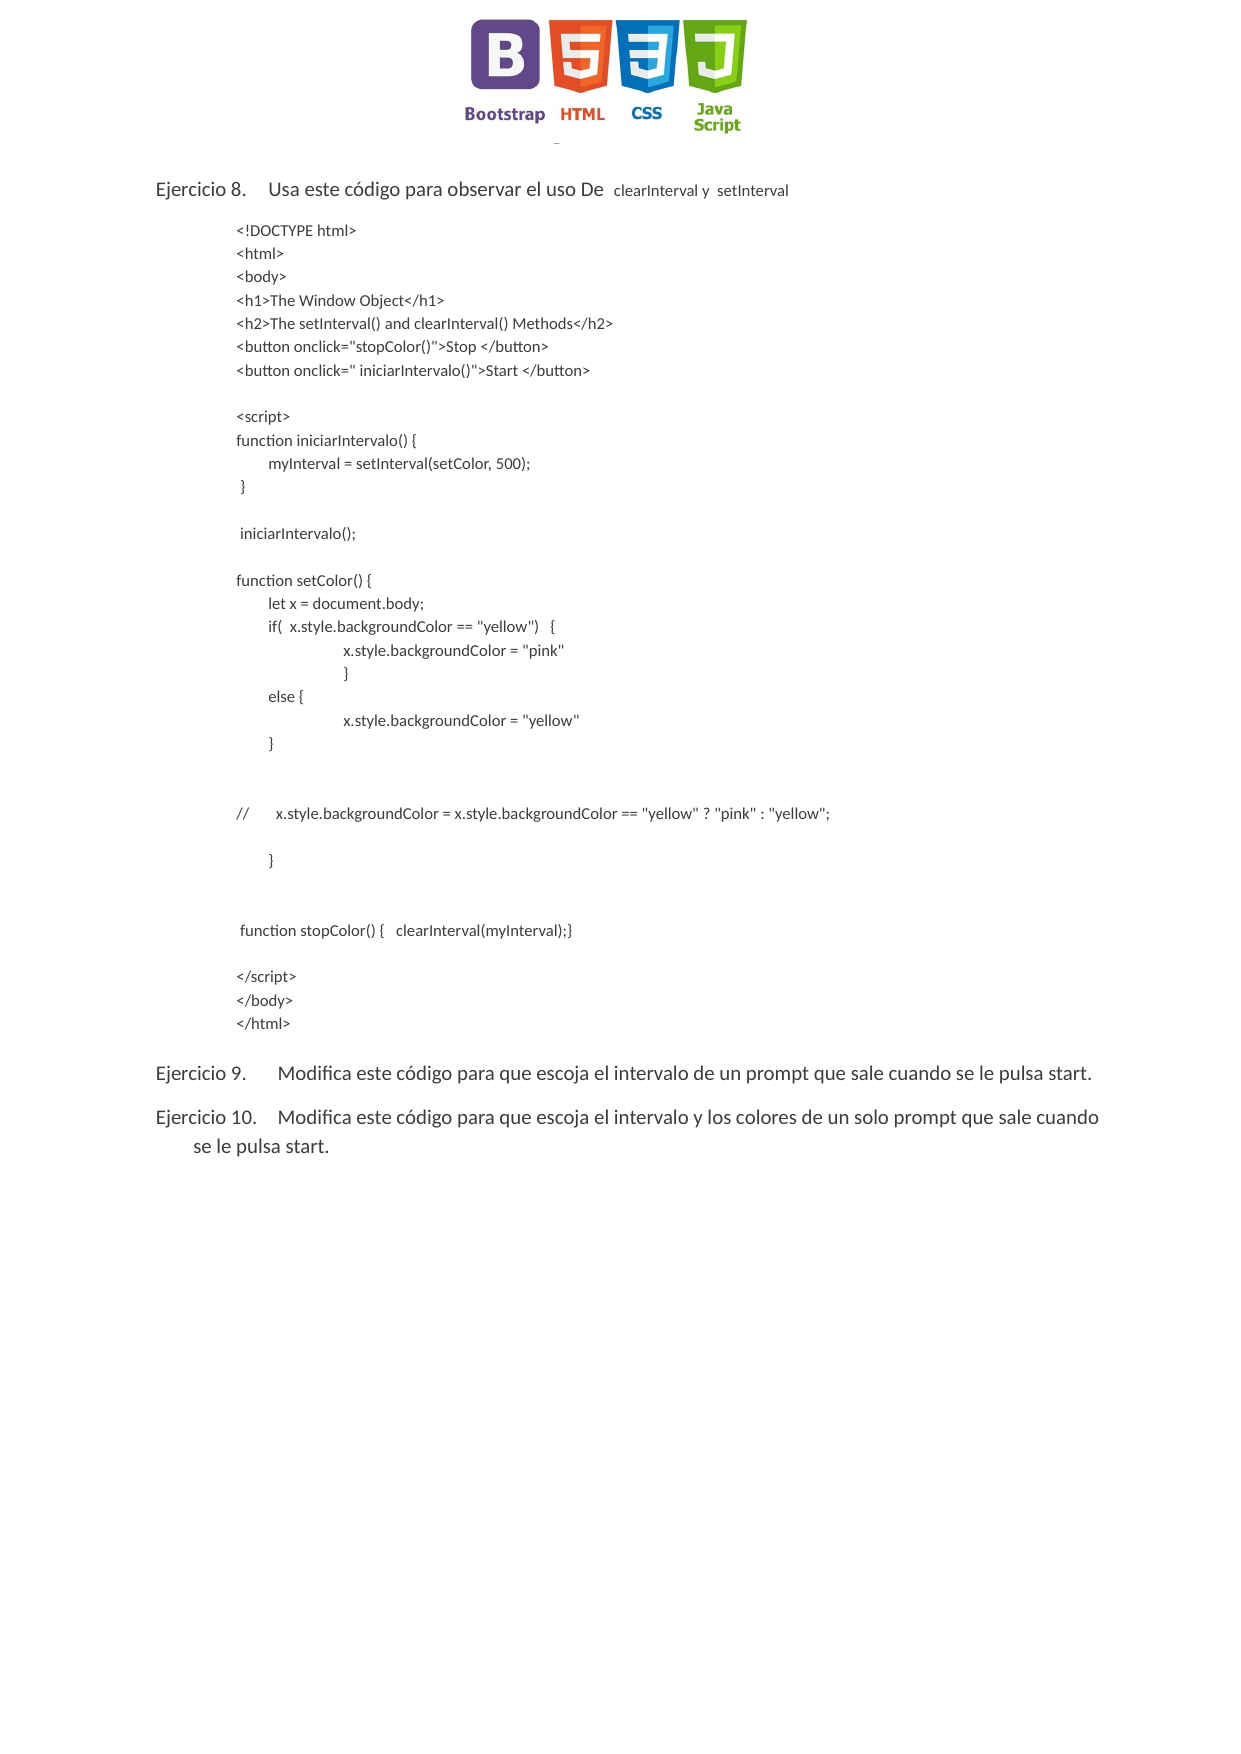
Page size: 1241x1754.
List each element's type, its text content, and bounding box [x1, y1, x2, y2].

text <button onclick=" iniciarIntervalo()">Start </button> [236, 360, 1122, 380]
text let x = document.body; [236, 593, 1122, 614]
text else { [236, 687, 1122, 707]
text </html> [236, 1013, 1122, 1034]
list Modifica este código para que escoja el intervalo y los colores de un solo prompt que sale cuando se le pulsa start. [156, 1104, 1122, 1158]
text iniciarIntervalo(); [236, 523, 1122, 544]
text <script> [236, 407, 1122, 427]
text function stopColor() { clearInterval(myInterval);} [236, 920, 1122, 940]
text <h1>The Window Object</h1> [236, 290, 1122, 310]
text if( x.style.backgroundColor == "yellow") { [236, 617, 1122, 637]
text } [118, 733, 1122, 754]
text x.style.backgroundColor = "yellow" [236, 710, 1122, 730]
text } [236, 850, 1122, 870]
text </body> [236, 990, 1122, 1010]
text } [236, 663, 1122, 684]
list Usa este código para observar el uso De clearInterval y setInterval [156, 176, 1122, 202]
picture [456, 13, 756, 144]
text // x.style.backgroundColor = x.style.backgroundColor == "yellow" ? "pink" : "yellow"; [236, 803, 1122, 824]
text <html> [236, 243, 1122, 264]
text myInterval = setInterval(setColor, 500); [236, 453, 1122, 474]
text <!DOCTYPE html> [236, 220, 1122, 240]
text x.style.backgroundColor = "pink" [236, 640, 1122, 660]
list Modifica este código para que escoja el intervalo de un prompt que sale cuando se le pulsa start. [156, 1060, 1122, 1086]
text <h2>The setInterval() and clearInterval() Methods</h2> [236, 313, 1122, 334]
text <body> [236, 267, 1122, 287]
text } [236, 477, 1122, 497]
text <button onclick="stopColor()">Stop </button> [236, 337, 1122, 357]
text function iniciarIntervalo() { [236, 430, 1122, 450]
text function setColor() { [236, 570, 1122, 590]
text </script> [236, 967, 1122, 987]
